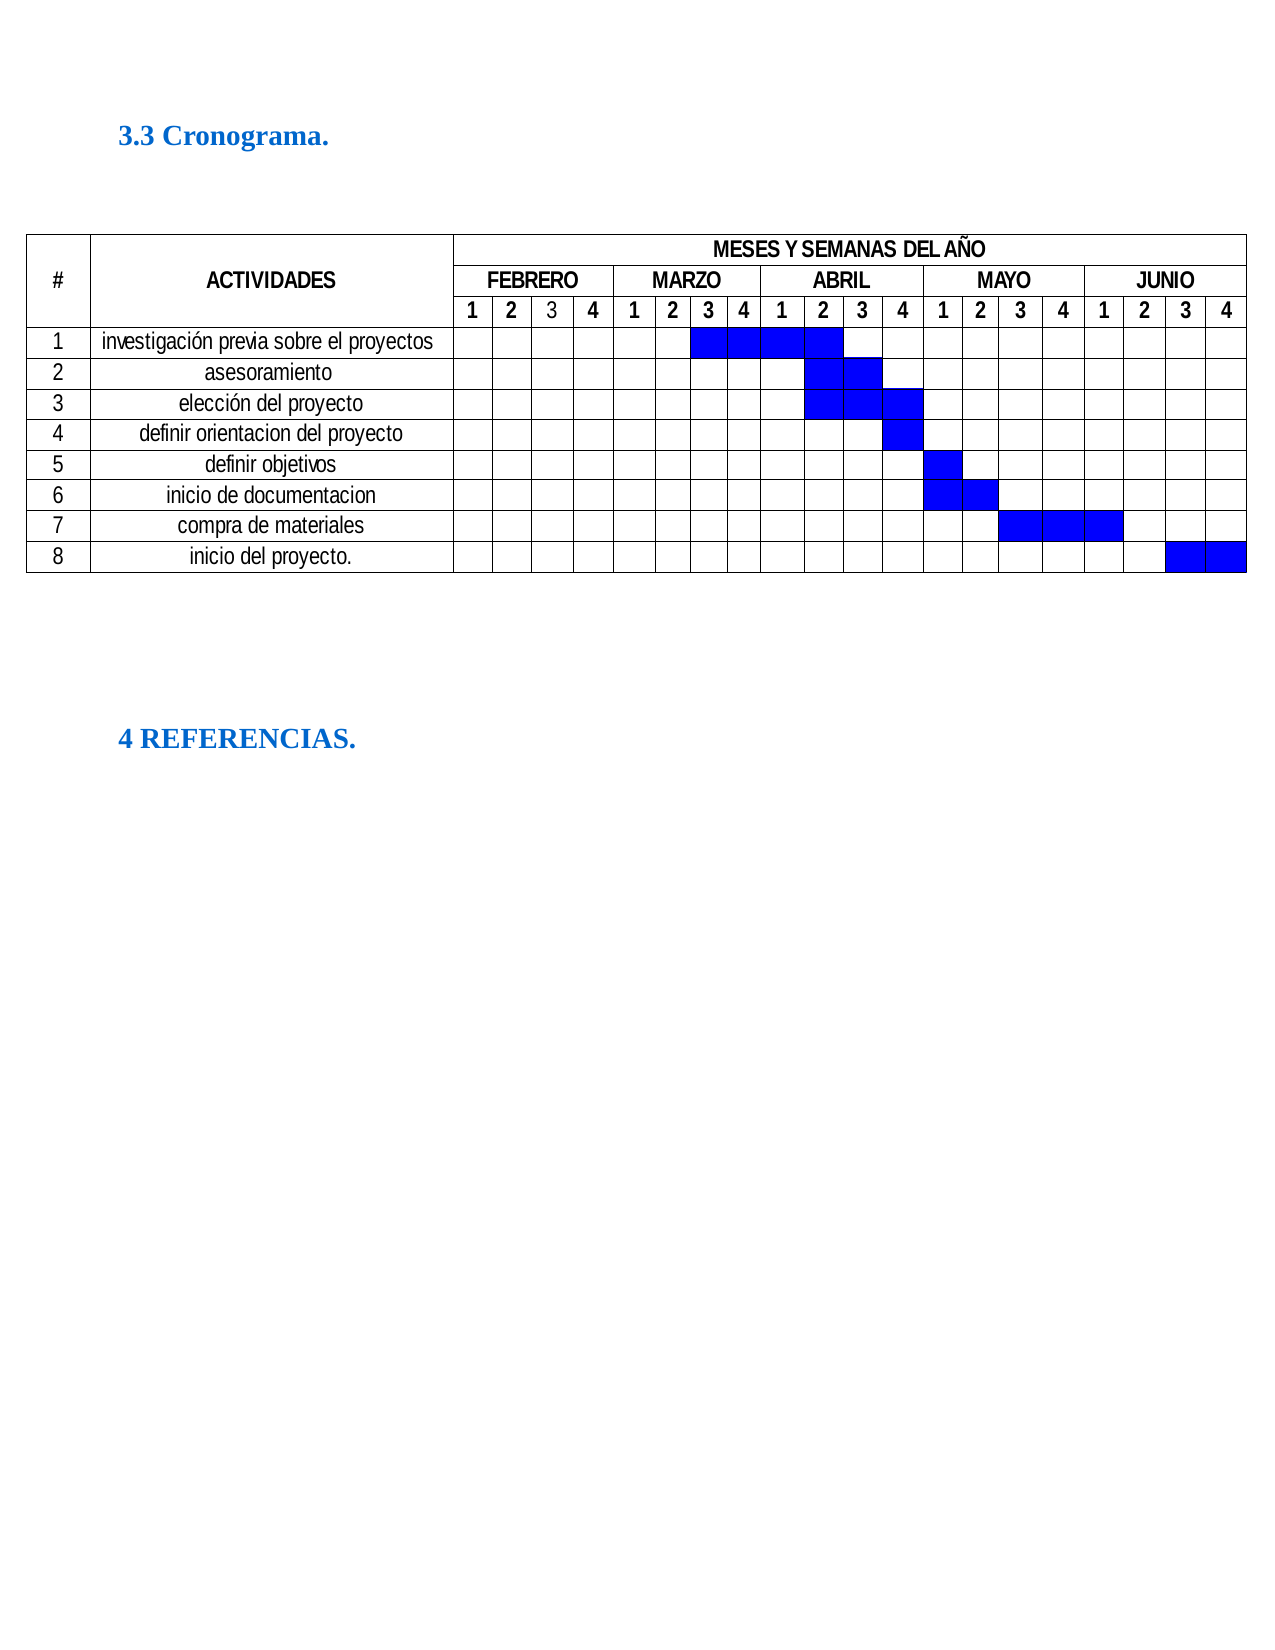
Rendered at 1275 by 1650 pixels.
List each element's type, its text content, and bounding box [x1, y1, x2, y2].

text 4 REFERENCIAS. [118, 722, 1157, 755]
text 3.3 Cronograma. [118, 118, 1157, 152]
